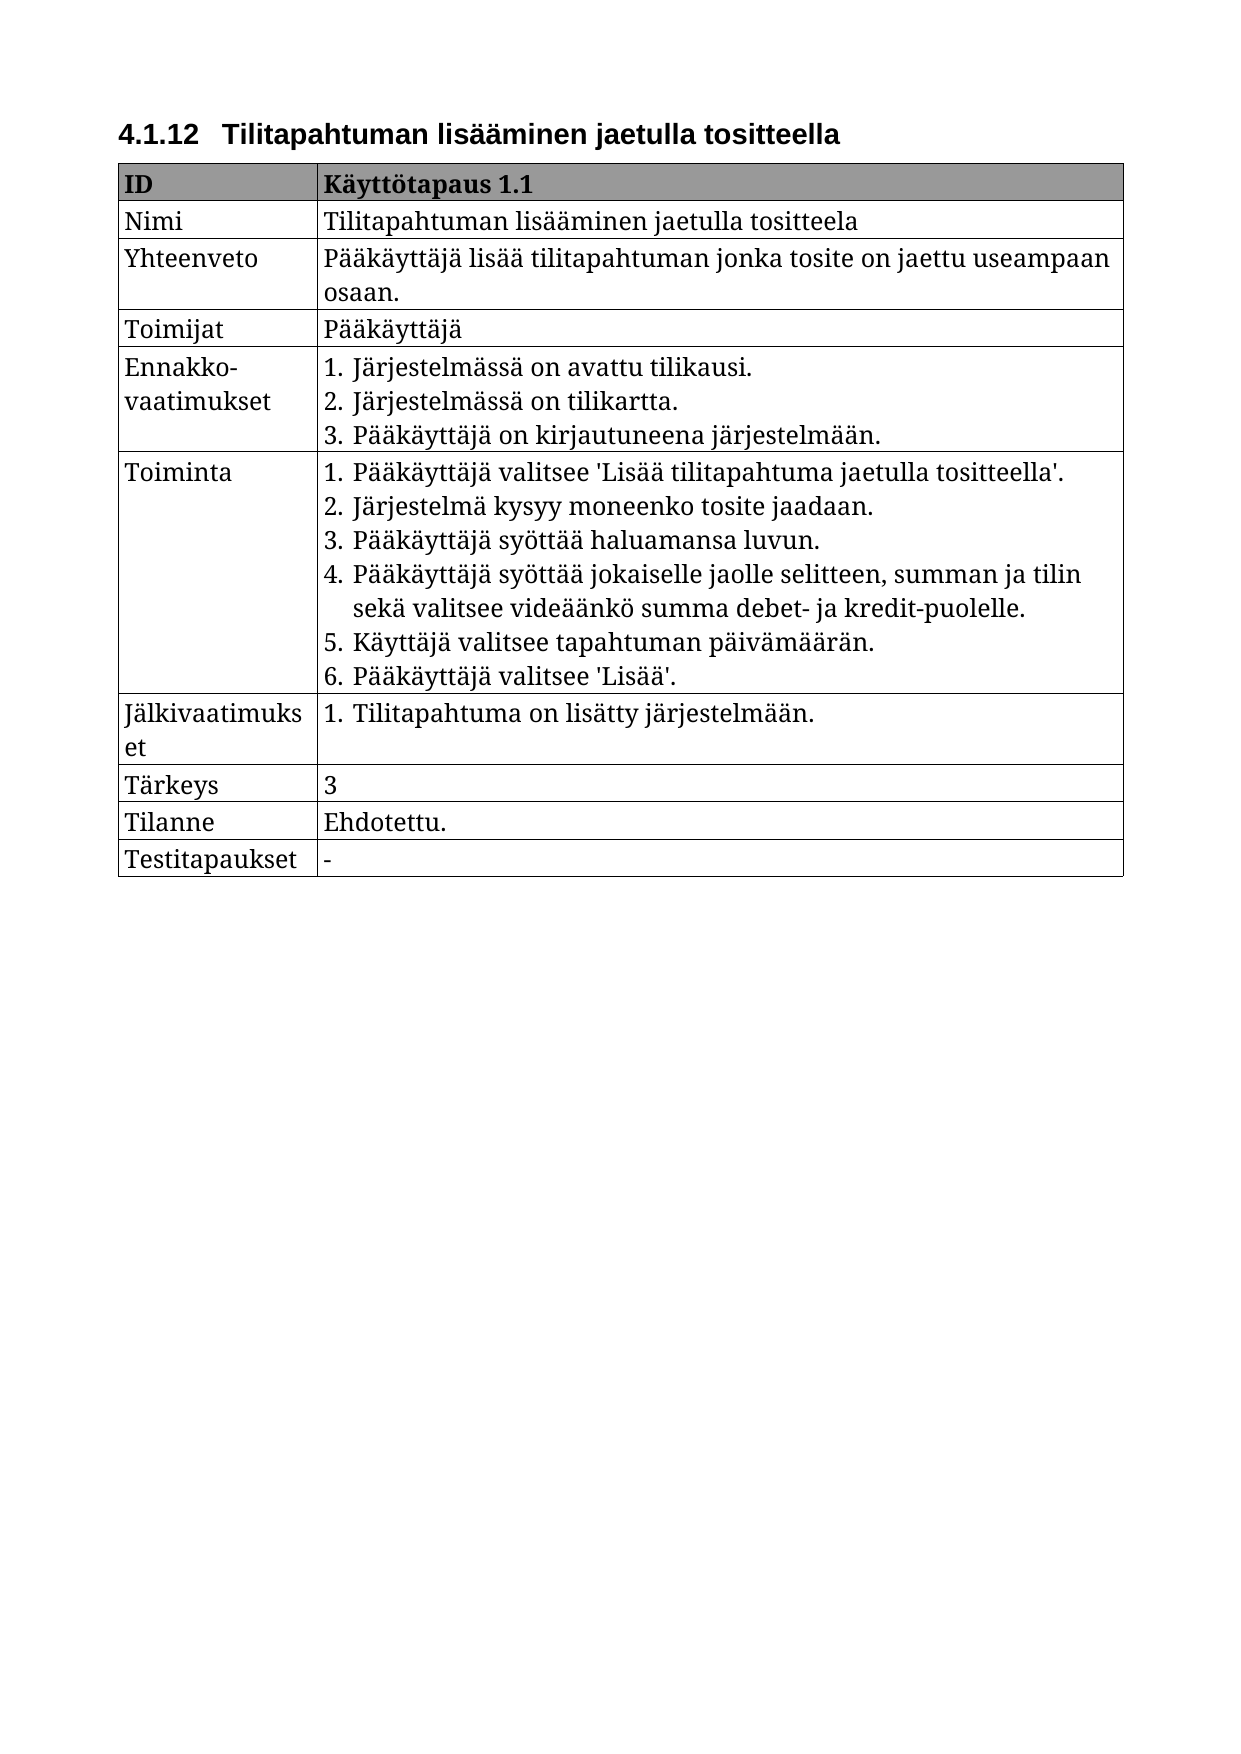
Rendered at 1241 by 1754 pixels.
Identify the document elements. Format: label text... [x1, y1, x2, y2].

table_cell Pääkäyttäjä valitsee 'Lisää tilitapahtuma jaetulla tositteella'. Järjestelmä kysyy moneenko tosite jaadaan. Pääkäyttäjä syöttää haluamansa luvun. Pääkäyttäjä syöttää jokaiselle jaolle selitteen, summan ja tilin sekä valitsee videäänkö summa debet- ja kredit-puolelle. Käyttäjä valitsee tapahtuman päivämäärän. Pääkäyttäjä valitsee 'Lisää'. [318, 452, 1123, 693]
table_cell 3 [318, 765, 1123, 801]
table_cell Tilitapahtuman lisääminen jaetulla tositteela [318, 201, 1123, 238]
table_cell Ennakko-vaatimukset [119, 347, 317, 451]
table_cell Pääkäyttäjä [318, 310, 1123, 346]
table_cell Pääkäyttäjä lisää tilitapahtuman jonka tosite on jaettu useampaan osaan. [318, 239, 1123, 309]
table_cell Yhteenveto [119, 239, 317, 309]
subtitle Tilitapahtuman lisääminen jaetulla tositteella [118, 118, 1122, 151]
table_cell Tilanne [119, 802, 317, 838]
table_cell Testitapaukset [119, 840, 317, 876]
table_header Käyttötapaus 1.1 [318, 164, 1123, 200]
table_header ID [119, 164, 317, 200]
table_cell Tilitapahtuma on lisätty järjestelmään. [318, 694, 1123, 764]
table_cell Tärkeys [119, 765, 317, 801]
table_cell Jälkivaatimukset [119, 694, 317, 764]
table_cell Ehdotettu. [318, 802, 1123, 838]
table_cell Nimi [119, 201, 317, 238]
table_cell - [318, 840, 1123, 876]
table_cell Toiminta [119, 452, 317, 693]
table_cell Järjestelmässä on avattu tilikausi. Järjestelmässä on tilikartta. Pääkäyttäjä on kirjautuneena järjestelmään. [318, 347, 1123, 451]
table_cell Toimijat [119, 310, 317, 346]
